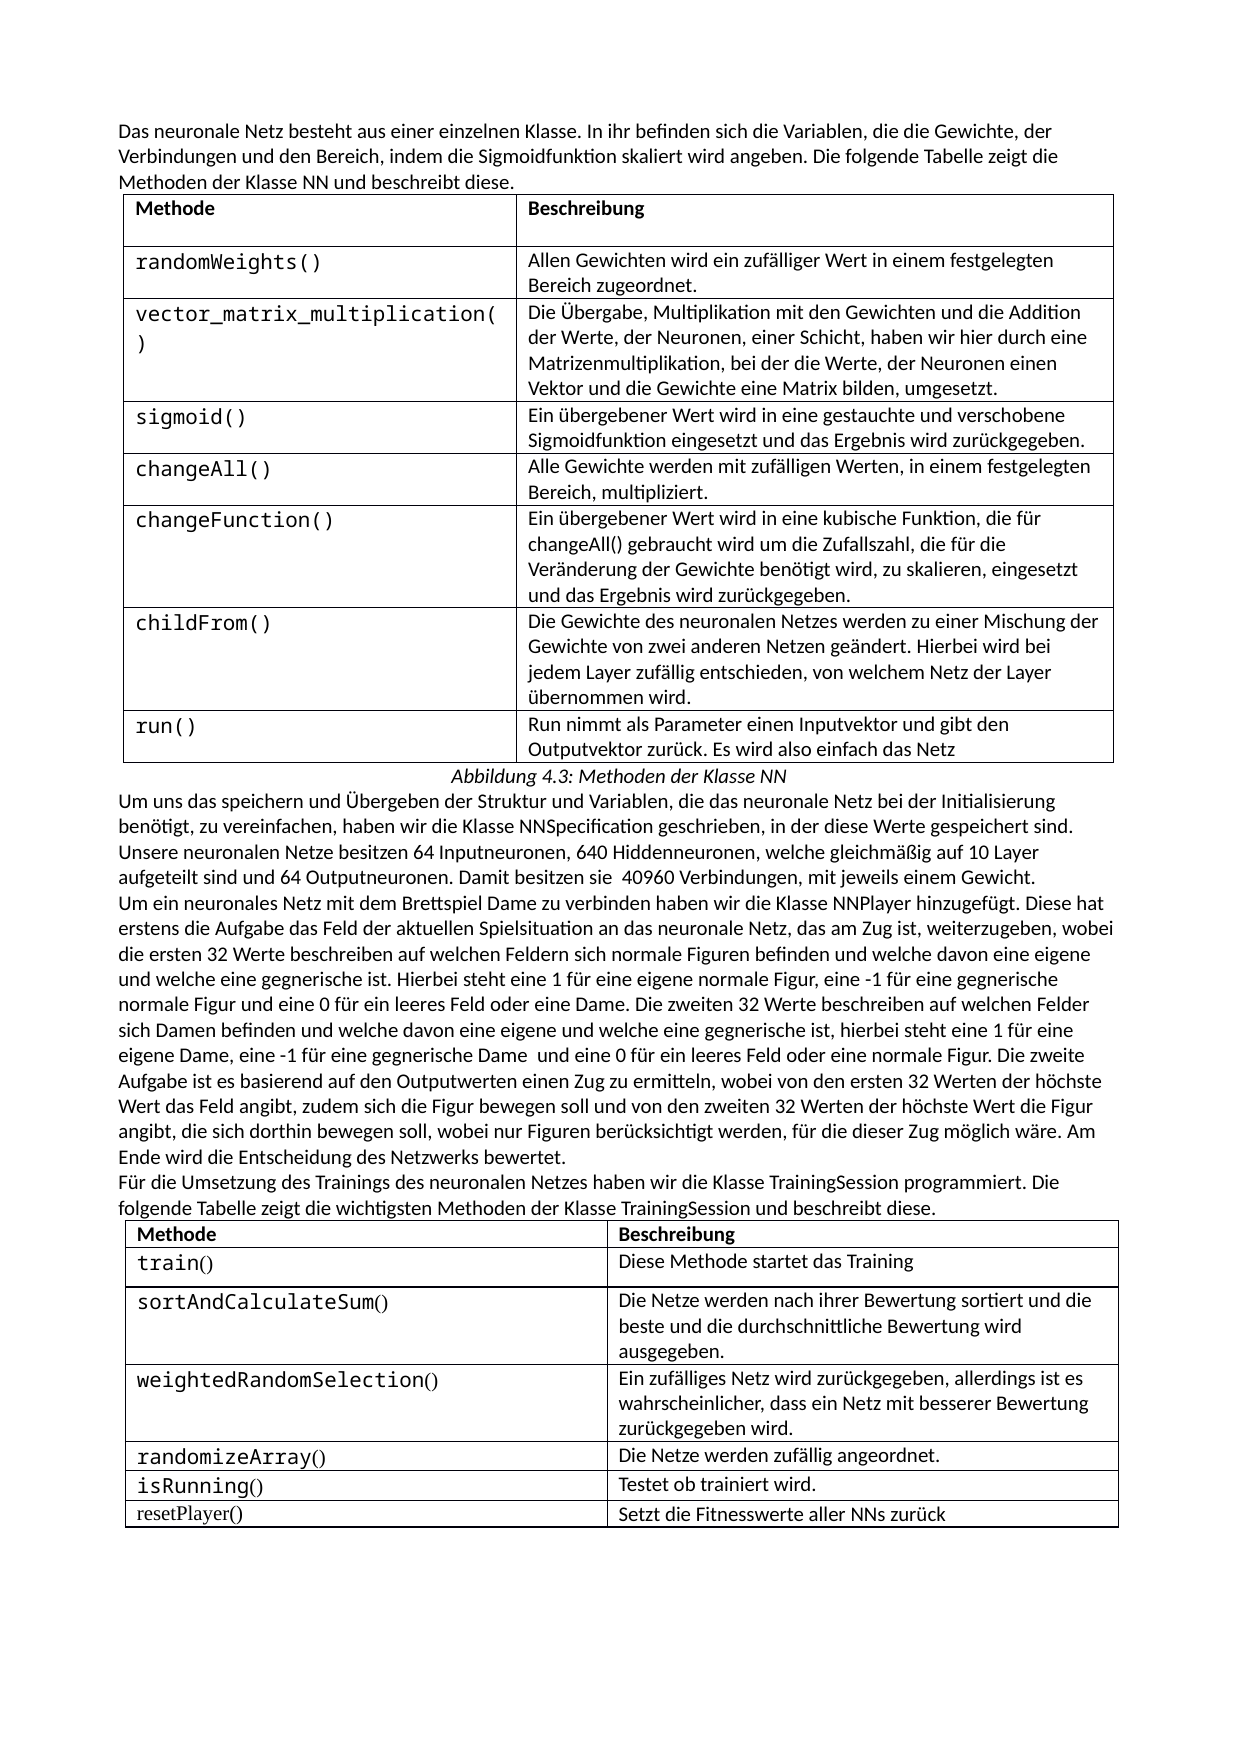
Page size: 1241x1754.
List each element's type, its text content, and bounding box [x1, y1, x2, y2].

text Für die Umsetzung des Trainings des neuronalen Netzes haben wir die Klasse TrainingSession programmiert. Die folgende Tabelle zeigt die wichtigsten Methoden der Klasse TrainingSession und beschreibt diese. [118, 1169, 1122, 1220]
table_cell sigmoid() [124, 402, 516, 453]
table_cell Run nimmt als Parameter einen Inputvektor und gibt den Outputvektor zurück. Es wird also einfach das Netz [517, 711, 1113, 762]
table_header Beschreibung [608, 1221, 1118, 1247]
table_cell isRunning() [126, 1471, 607, 1500]
table_cell train() [126, 1248, 607, 1286]
table_cell childFrom() [124, 608, 516, 710]
table_cell Ein übergebener Wert wird in eine kubische Funktion, die für changeAll() gebraucht wird um die Zufallszahl, die für die Veränderung der Gewichte benötigt wird, zu skalieren, eingesetzt und das Ergebnis wird zurückgegeben. [517, 506, 1113, 607]
text Um uns das speichern und Übergeben der Struktur und Variablen, die das neuronale Netz bei der Initialisierung benötigt, zu vereinfachen, haben wir die Klasse NNSpecification geschrieben, in der diese Werte gespeichert sind. Unsere neuronalen Netze besitzen 64 Inputneuronen, 640 Hiddenneuronen, welche gleichmäßig auf 10 Layer aufgeteilt sind und 64 Outputneuronen. Damit besitzen sie 40960 Verbindungen, mit jeweils einem Gewicht. [118, 788, 1122, 890]
table_cell changeAll() [124, 454, 516, 504]
table_cell Ein übergebener Wert wird in eine gestauchte und verschobene Sigmoidfunktion eingesetzt und das Ergebnis wird zurückgegeben. [517, 402, 1113, 453]
table_cell Alle Gewichte werden mit zufälligen Werten, in einem festgelegten Bereich, multipliziert. [517, 454, 1113, 504]
table_cell Die Gewichte des neuronalen Netzes werden zu einer Mischung der Gewichte von zwei anderen Netzen geändert. Hierbei wird bei jedem Layer zufällig entschieden, von welchem Netz der Layer übernommen wird. [517, 608, 1113, 710]
text Um ein neuronales Netz mit dem Brettspiel Dame zu verbinden haben wir die Klasse NNPlayer hinzugefügt. Diese hat erstens die Aufgabe das Feld der aktuellen Spielsituation an das neuronale Netz, das am Zug ist, weiterzugeben, wobei die ersten 32 Werte beschreiben auf welchen Feldern sich normale Figuren befinden und welche davon eine eigene und welche eine gegnerische ist. Hierbei steht eine 1 für eine eigene normale Figur, eine -1 für eine gegnerische normale Figur und eine 0 für ein leeres Feld oder eine Dame. Die zweiten 32 Werte beschreiben auf welchen Felder sich Damen befinden und welche davon eine eigene und welche eine gegnerische ist, hierbei steht eine 1 für eine eigene Dame, eine -1 für eine gegnerische Dame und eine 0 für ein leeres Feld oder eine normale Figur. Die zweite Aufgabe ist es basierend auf den Outputwerten einen Zug zu ermitteln, wobei von den ersten 32 Werten der höchste Wert das Feld angibt, zudem sich die Figur bewegen soll und von den zweiten 32 Werten der höchste Wert die Figur angibt, die sich dorthin bewegen soll, wobei nur Figuren berücksichtigt werden, für die dieser Zug möglich wäre. Am Ende wird die Entscheidung des Netzwerks bewertet. [118, 890, 1122, 1169]
table_cell Diese Methode startet das Training [608, 1248, 1118, 1286]
table_cell Setzt die Fitnesswerte aller NNs zurück [608, 1501, 1118, 1526]
table_header Methode [124, 195, 516, 246]
table_cell sortAndCalculateSum() [126, 1288, 607, 1364]
table_cell Die Übergabe, Multiplikation mit den Gewichten und die Addition der Werte, der Neuronen, einer Schicht, haben wir hier durch eine Matrizenmultiplikation, bei der die Werte, der Neuronen einen Vektor und die Gewichte eine Matrix bilden, umgesetzt. [517, 299, 1113, 401]
table_header Beschreibung [517, 195, 1113, 246]
table_cell Allen Gewichten wird ein zufälliger Wert in einem festgelegten Bereich zugeordnet. [517, 247, 1113, 298]
text Das neuronale Netz besteht aus einer einzelnen Klasse. In ihr befinden sich die Variablen, die die Gewichte, der Verbindungen und den Bereich, indem die Sigmoidfunktion skaliert wird angeben. Die folgende Tabelle zeigt die Methoden der Klasse NN und beschreibt diese. [118, 118, 1122, 194]
table_cell Ein zufälliges Netz wird zurückgegeben, allerdings ist es wahrscheinlicher, dass ein Netz mit besserer Bewertung zurückgegeben wird. [608, 1365, 1118, 1441]
table_cell changeFunction() [124, 506, 516, 607]
table_cell Die Netze werden nach ihrer Bewertung sortiert und die beste und die durchschnittliche Bewertung wird ausgegeben. [608, 1288, 1118, 1364]
table_header Methode [126, 1221, 607, 1247]
table_cell randomWeights() [124, 247, 516, 298]
table_cell randomizeArray() [126, 1442, 607, 1470]
table_cell Testet ob trainiert wird. [608, 1471, 1118, 1500]
text Abbildung 4.3: Methoden der Klasse NN [118, 763, 1122, 788]
table_cell vector_matrix_multiplication() [124, 299, 516, 401]
table_cell Die Netze werden zufällig angeordnet. [608, 1442, 1118, 1470]
table_cell weightedRandomSelection() [126, 1365, 607, 1441]
table_cell resetPlayer() [126, 1501, 607, 1526]
table_cell run() [124, 711, 516, 762]
